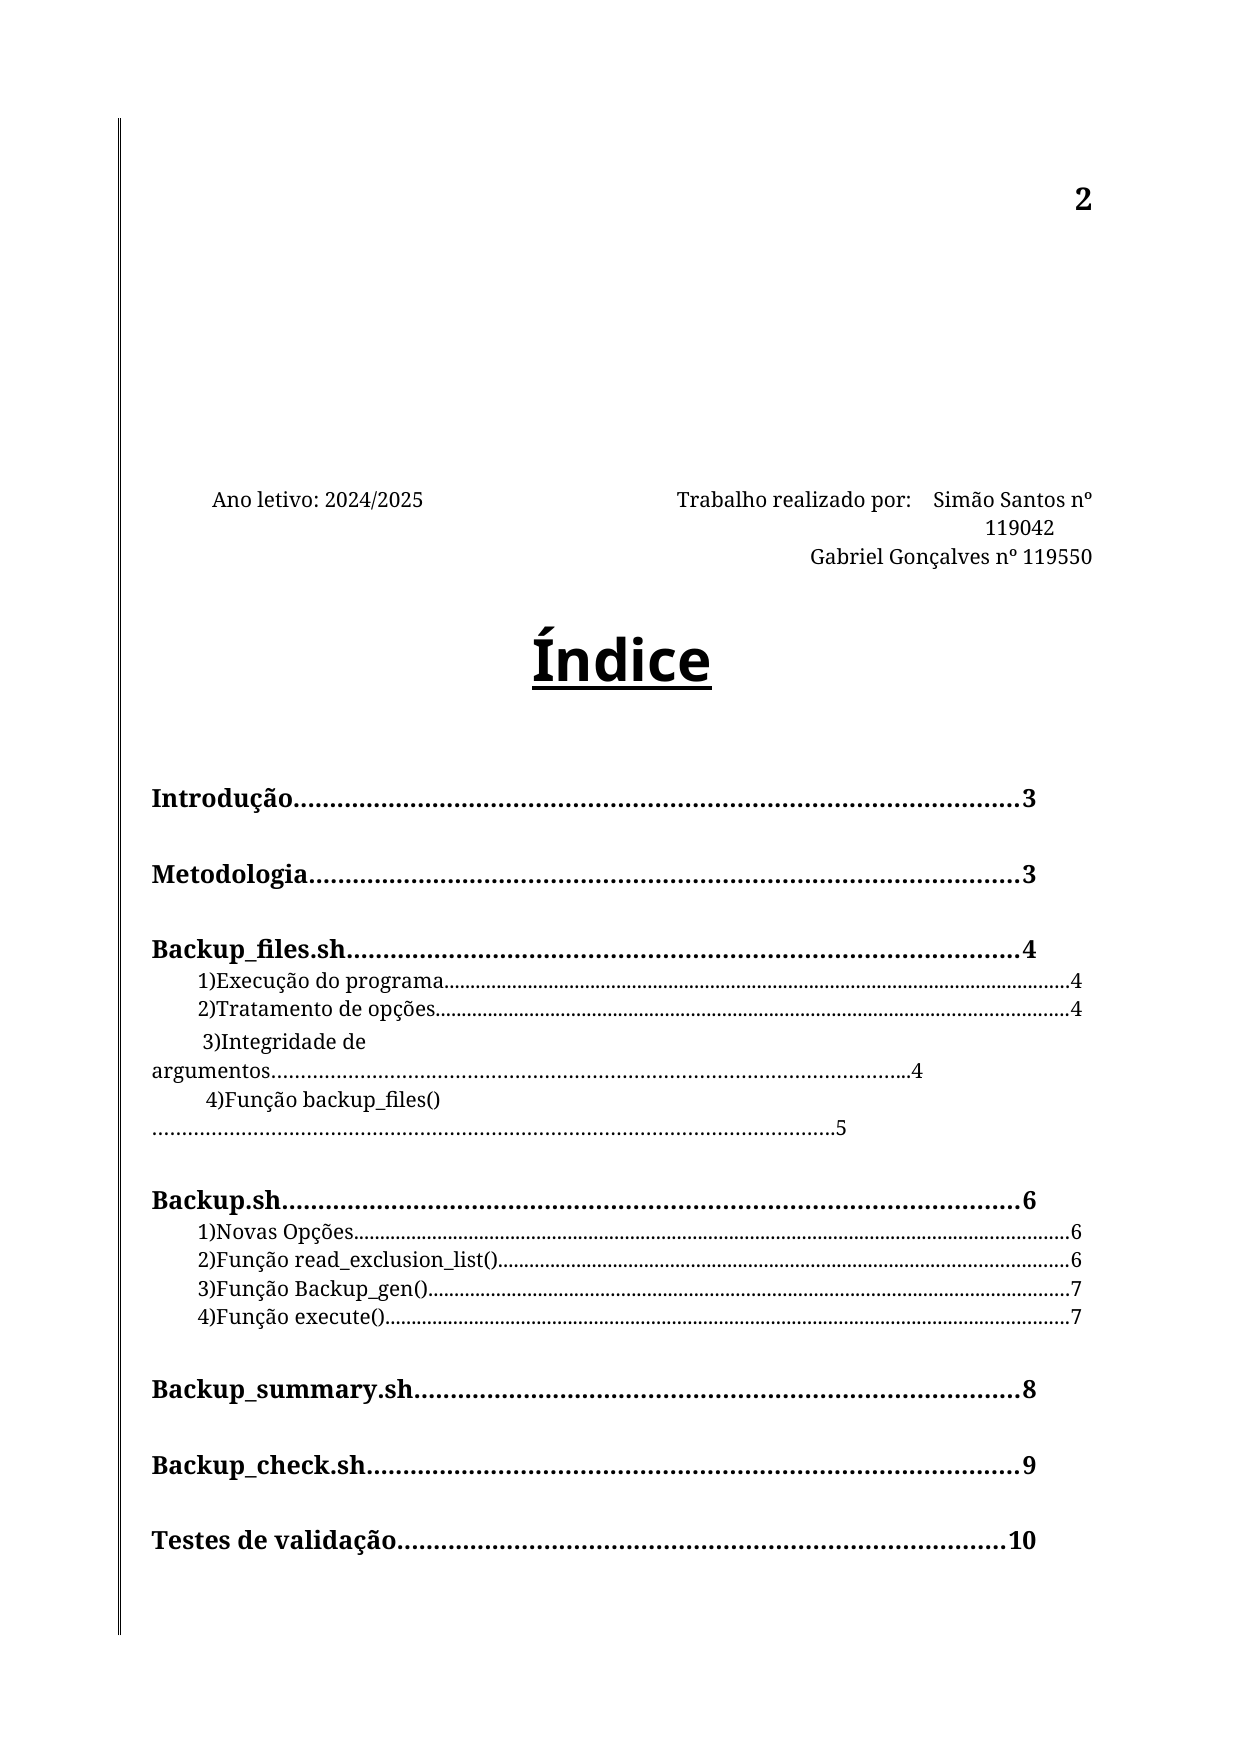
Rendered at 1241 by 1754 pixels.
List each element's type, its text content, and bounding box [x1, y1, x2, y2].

text 1)Novas Opções 6 [197, 1217, 1092, 1245]
text Backup_summary.sh 8 [151, 1372, 1092, 1406]
text Testes de validação 10 [151, 1523, 1092, 1557]
subtitle Índice [151, 619, 1092, 698]
text Metodologia 3 [151, 856, 1092, 890]
text Ano letivo: 2024/2025 Trabalho realizado por: Simão Santos nº 119042 [151, 485, 1092, 542]
text Introdução 3 [151, 781, 1092, 815]
text 1)Execução do programa 4 [197, 966, 1092, 994]
text 2)Tratamento de opções 4 [197, 994, 1092, 1023]
text Backup.sh 6 [151, 1183, 1092, 1217]
text 4)Função execute() 7 [197, 1302, 1092, 1331]
text Gabriel Gonçalves nº 119550 [151, 542, 1092, 570]
text 4)Função backup_files()…………………………………………………………………………………………………….5 [151, 1085, 1092, 1142]
text Backup_check.sh 9 [151, 1447, 1092, 1481]
text 3)Função Backup_gen() 7 [197, 1274, 1092, 1302]
text 3)Integridade de argumentos……………………………………………………………………………………………...4 [151, 1023, 1092, 1085]
text Backup_files.sh 4 [151, 932, 1092, 966]
text 2)Função read_exclusion_list() 6 [197, 1245, 1092, 1274]
